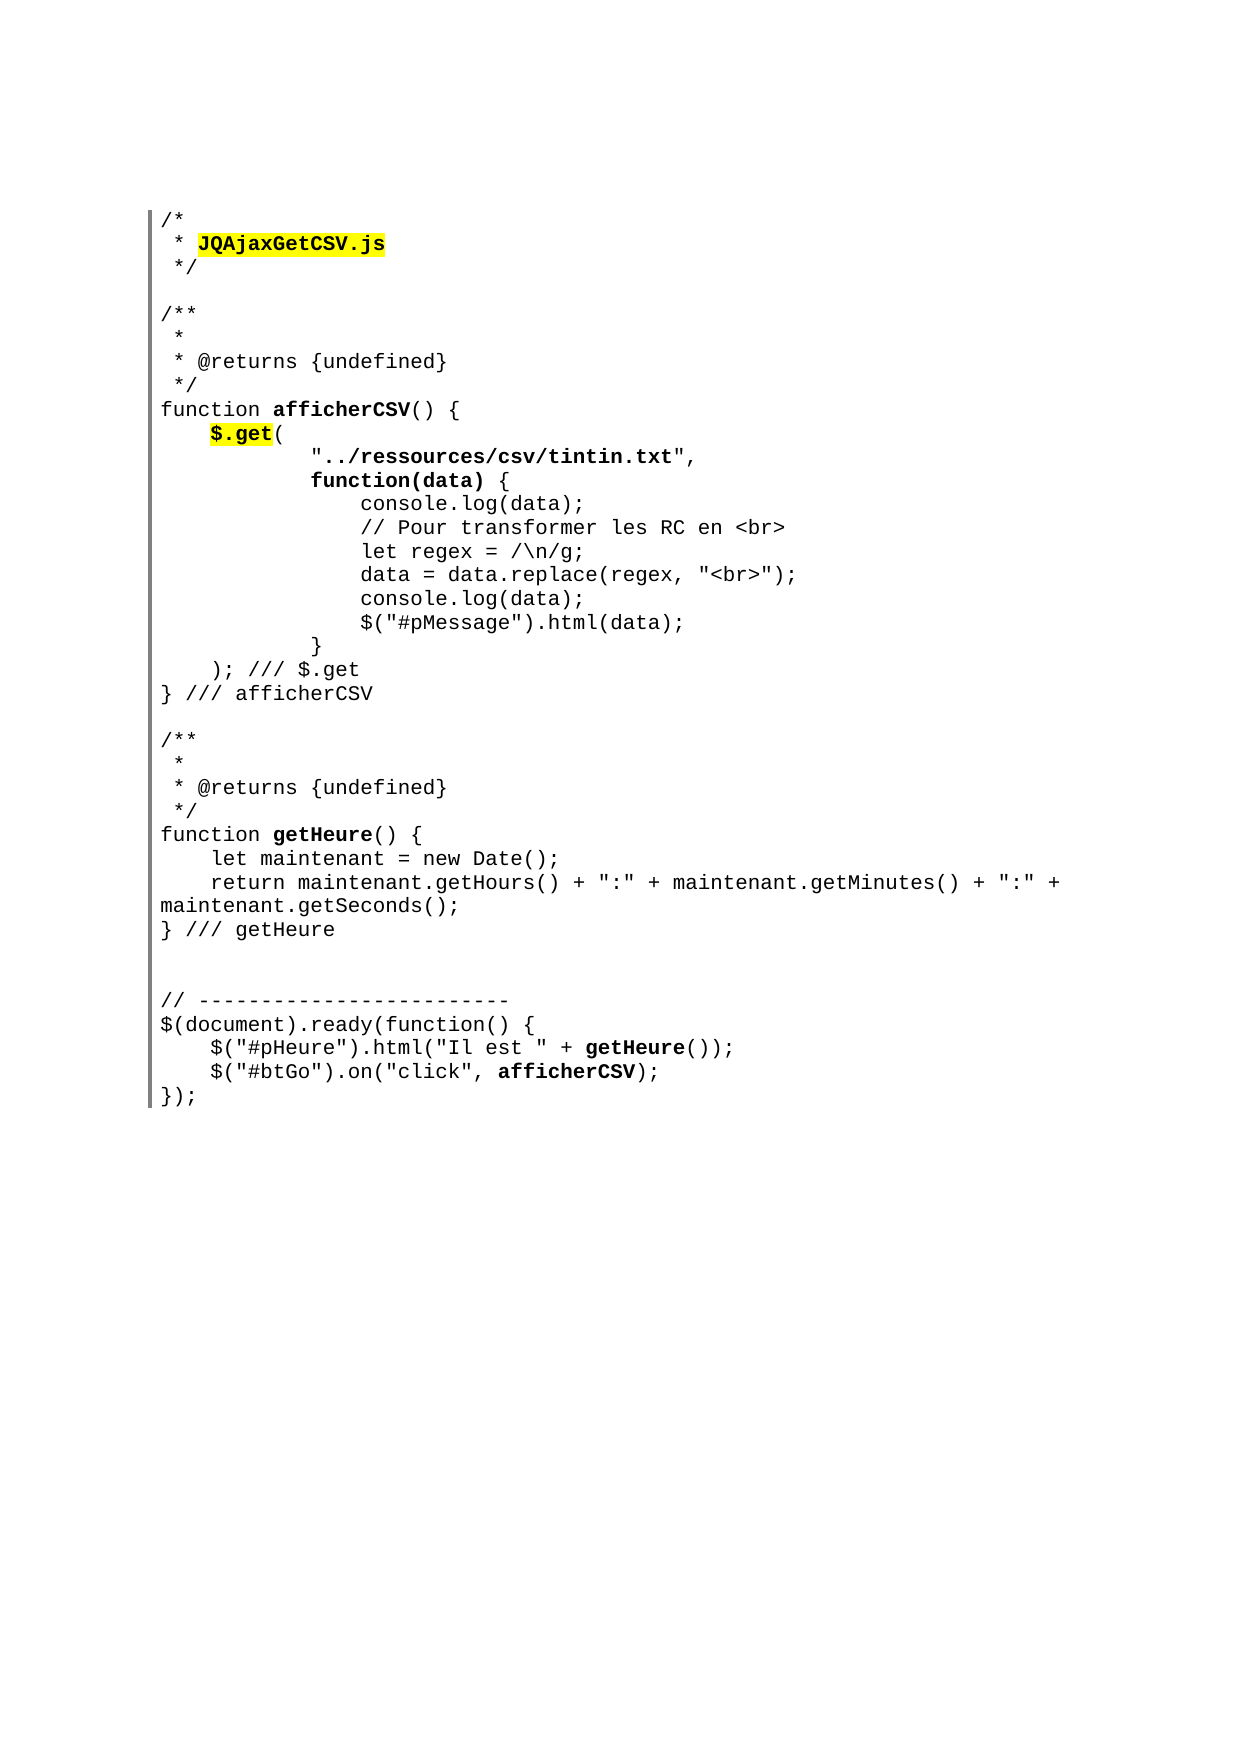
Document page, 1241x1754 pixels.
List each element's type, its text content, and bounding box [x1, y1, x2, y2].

text data = data.replace(regex, "<br>"); [152, 564, 1092, 588]
text $(document).ready(function() { [152, 1014, 1092, 1037]
text /** [152, 304, 1092, 328]
text // ------------------------- [152, 990, 1092, 1014]
text function getHeure() { [152, 824, 1092, 848]
text */ [152, 257, 1092, 281]
text function(data) { [152, 470, 1092, 493]
text $("#pHeure").html("Il est " + getHeure()); [152, 1037, 1092, 1061]
text console.log(data); [152, 588, 1092, 612]
text /** [152, 730, 1092, 753]
text */ [152, 375, 1092, 399]
text } /// afficherCSV [152, 683, 1092, 706]
text }); [152, 1084, 1092, 1108]
text * @returns {undefined} [152, 352, 1092, 375]
text /* [152, 210, 1092, 233]
text * [152, 753, 1092, 777]
text return maintenant.getHours() + ":" + maintenant.getMinutes() + ":" + maintenant.getSeconds(); [152, 872, 1092, 919]
text } [152, 635, 1092, 659]
text $("#pMessage").html(data); [152, 612, 1092, 635]
text } /// getHeure [152, 919, 1092, 943]
text */ [152, 801, 1092, 824]
text function afficherCSV() { [152, 399, 1092, 422]
text * JQAjaxGetCSV.js [152, 233, 1092, 257]
text * [152, 328, 1092, 352]
text "../ressources/csv/tintin.txt", [152, 446, 1092, 470]
text console.log(data); [152, 493, 1092, 517]
text $("#btGo").on("click", afficherCSV); [152, 1061, 1092, 1084]
text $.get( [152, 422, 1092, 446]
text * @returns {undefined} [152, 777, 1092, 801]
text let maintenant = new Date(); [152, 848, 1092, 872]
text let regex = /\n/g; [152, 541, 1092, 564]
text ); /// $.get [152, 659, 1092, 683]
text // Pour transformer les RC en <br> [152, 517, 1092, 541]
